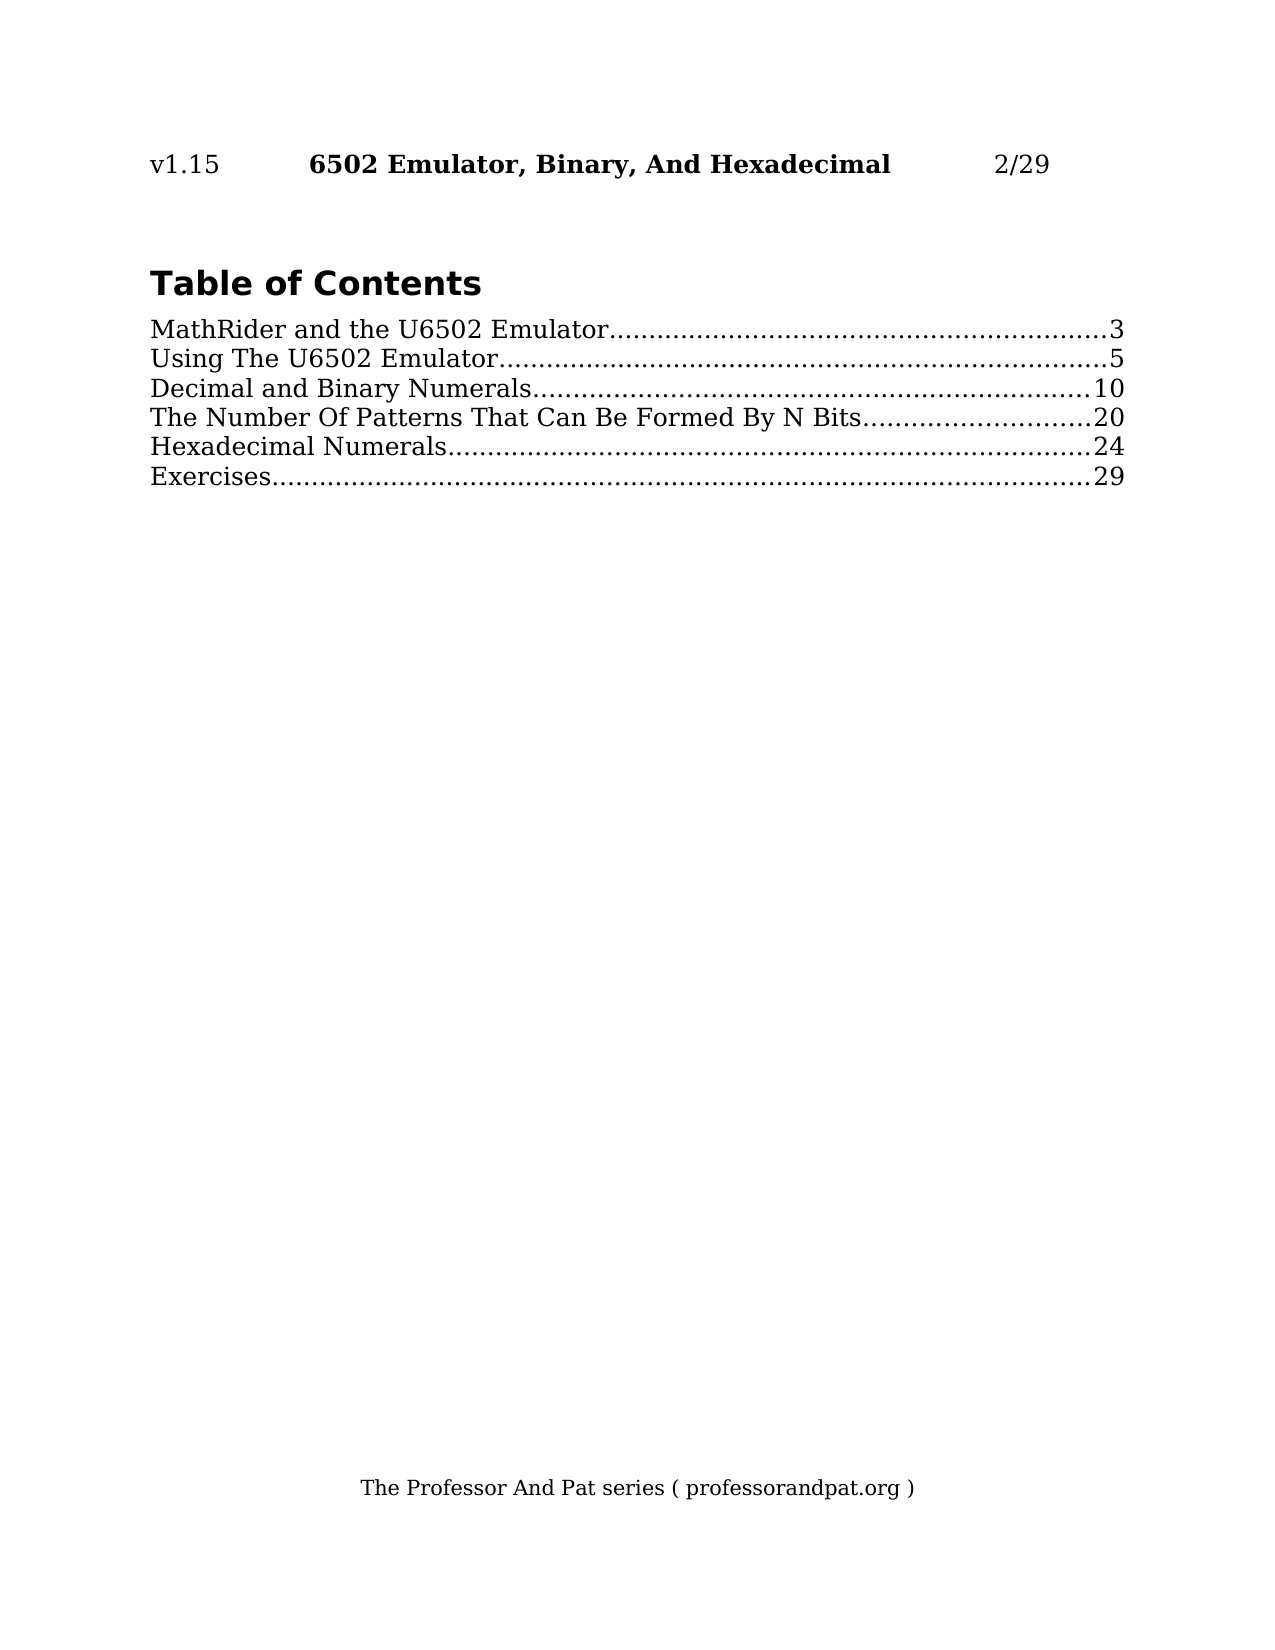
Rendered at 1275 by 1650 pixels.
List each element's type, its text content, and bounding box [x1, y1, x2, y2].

text Hexadecimal Numerals 24 [150, 432, 1125, 462]
text The Number Of Patterns That Can Be Formed By N Bits 20 [150, 403, 1125, 432]
text Decimal and Binary Numerals 10 [150, 374, 1125, 403]
text MathRider and the U6502 Emulator 3 [150, 315, 1125, 344]
text Using The U6502 Emulator 5 [150, 344, 1125, 374]
text Exercises 29 [150, 462, 1125, 491]
subtitle Table of Contents [150, 264, 1125, 303]
